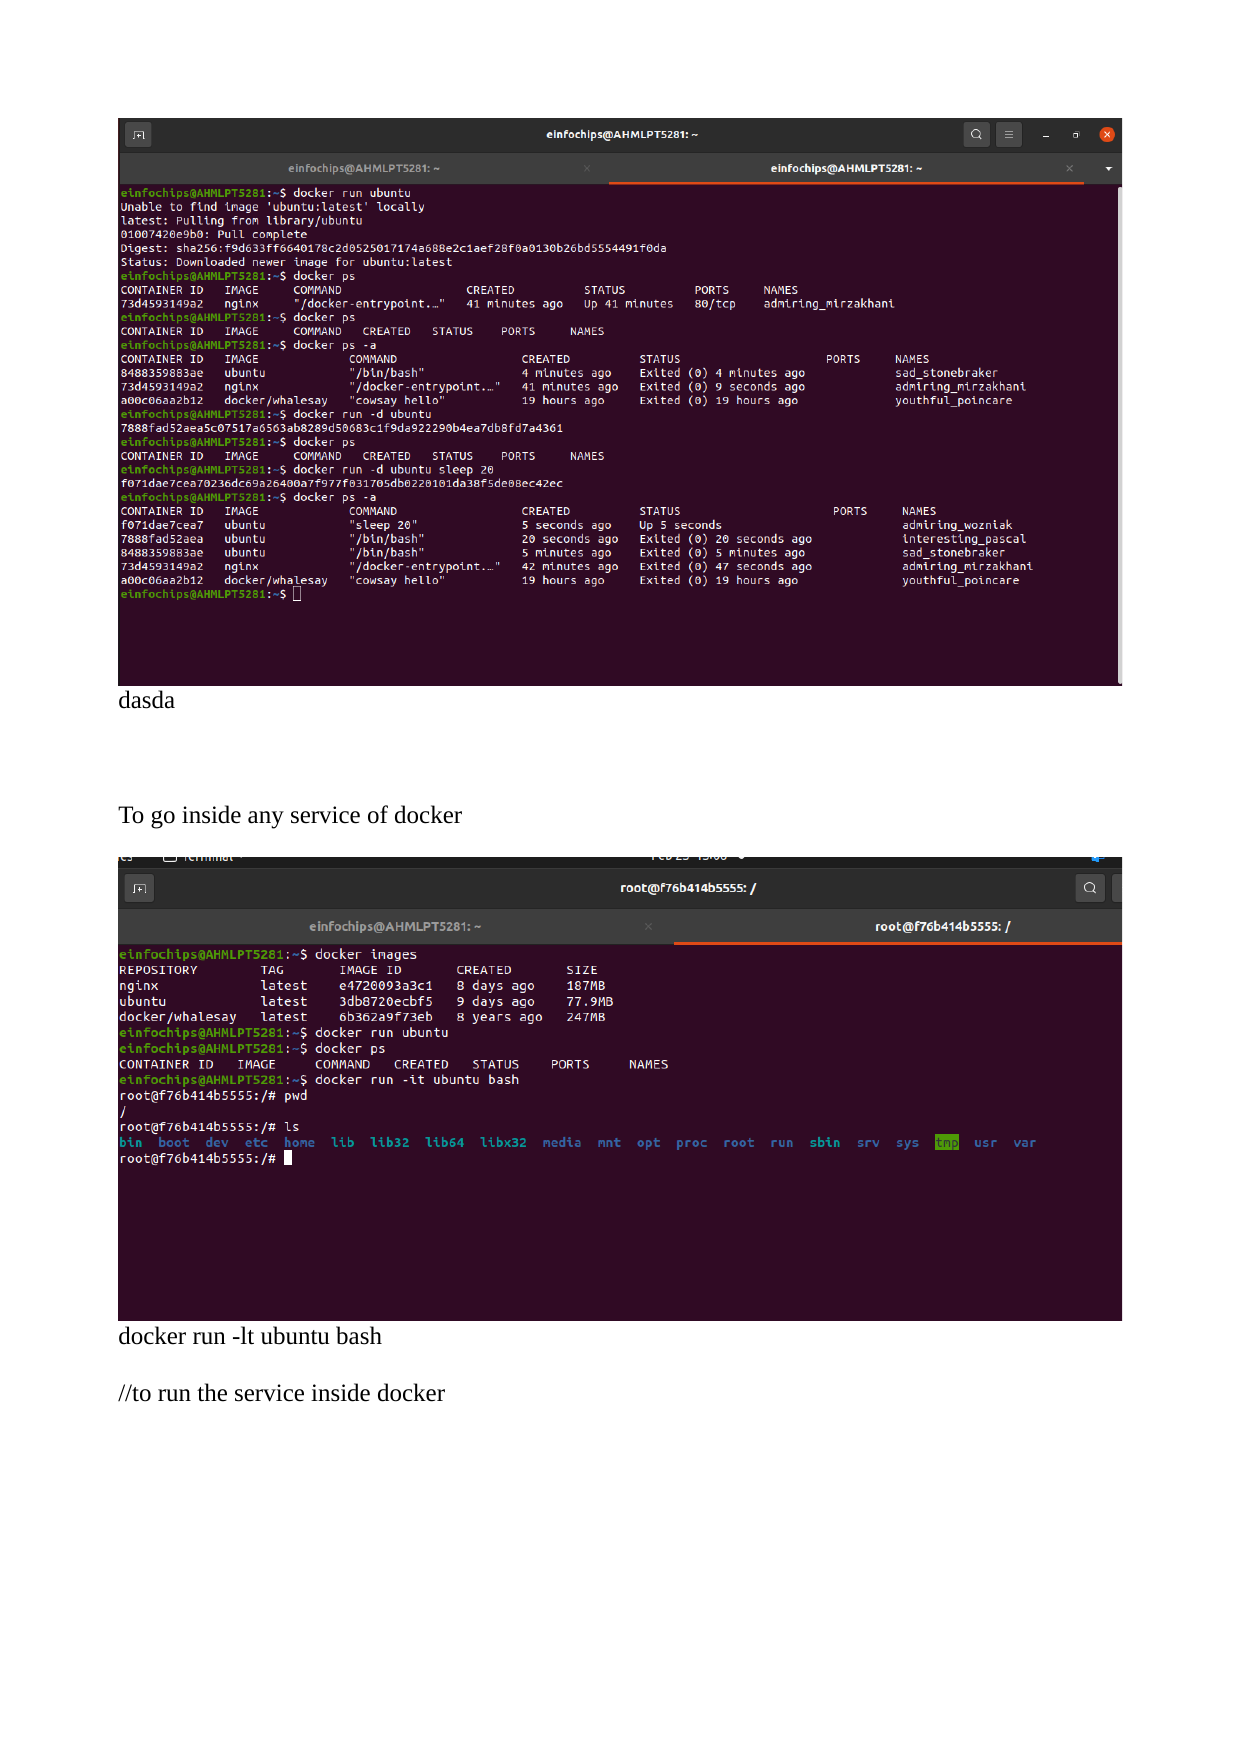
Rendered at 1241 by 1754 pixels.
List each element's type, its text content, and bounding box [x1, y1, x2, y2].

text docker run -lt ubuntu bash [118, 1321, 1122, 1350]
picture [118, 118, 1123, 686]
picture [118, 857, 1123, 1321]
text dasda [118, 686, 1122, 714]
text //to run the service inside docker [118, 1378, 1122, 1407]
text To go inside any service of docker [118, 800, 1122, 829]
